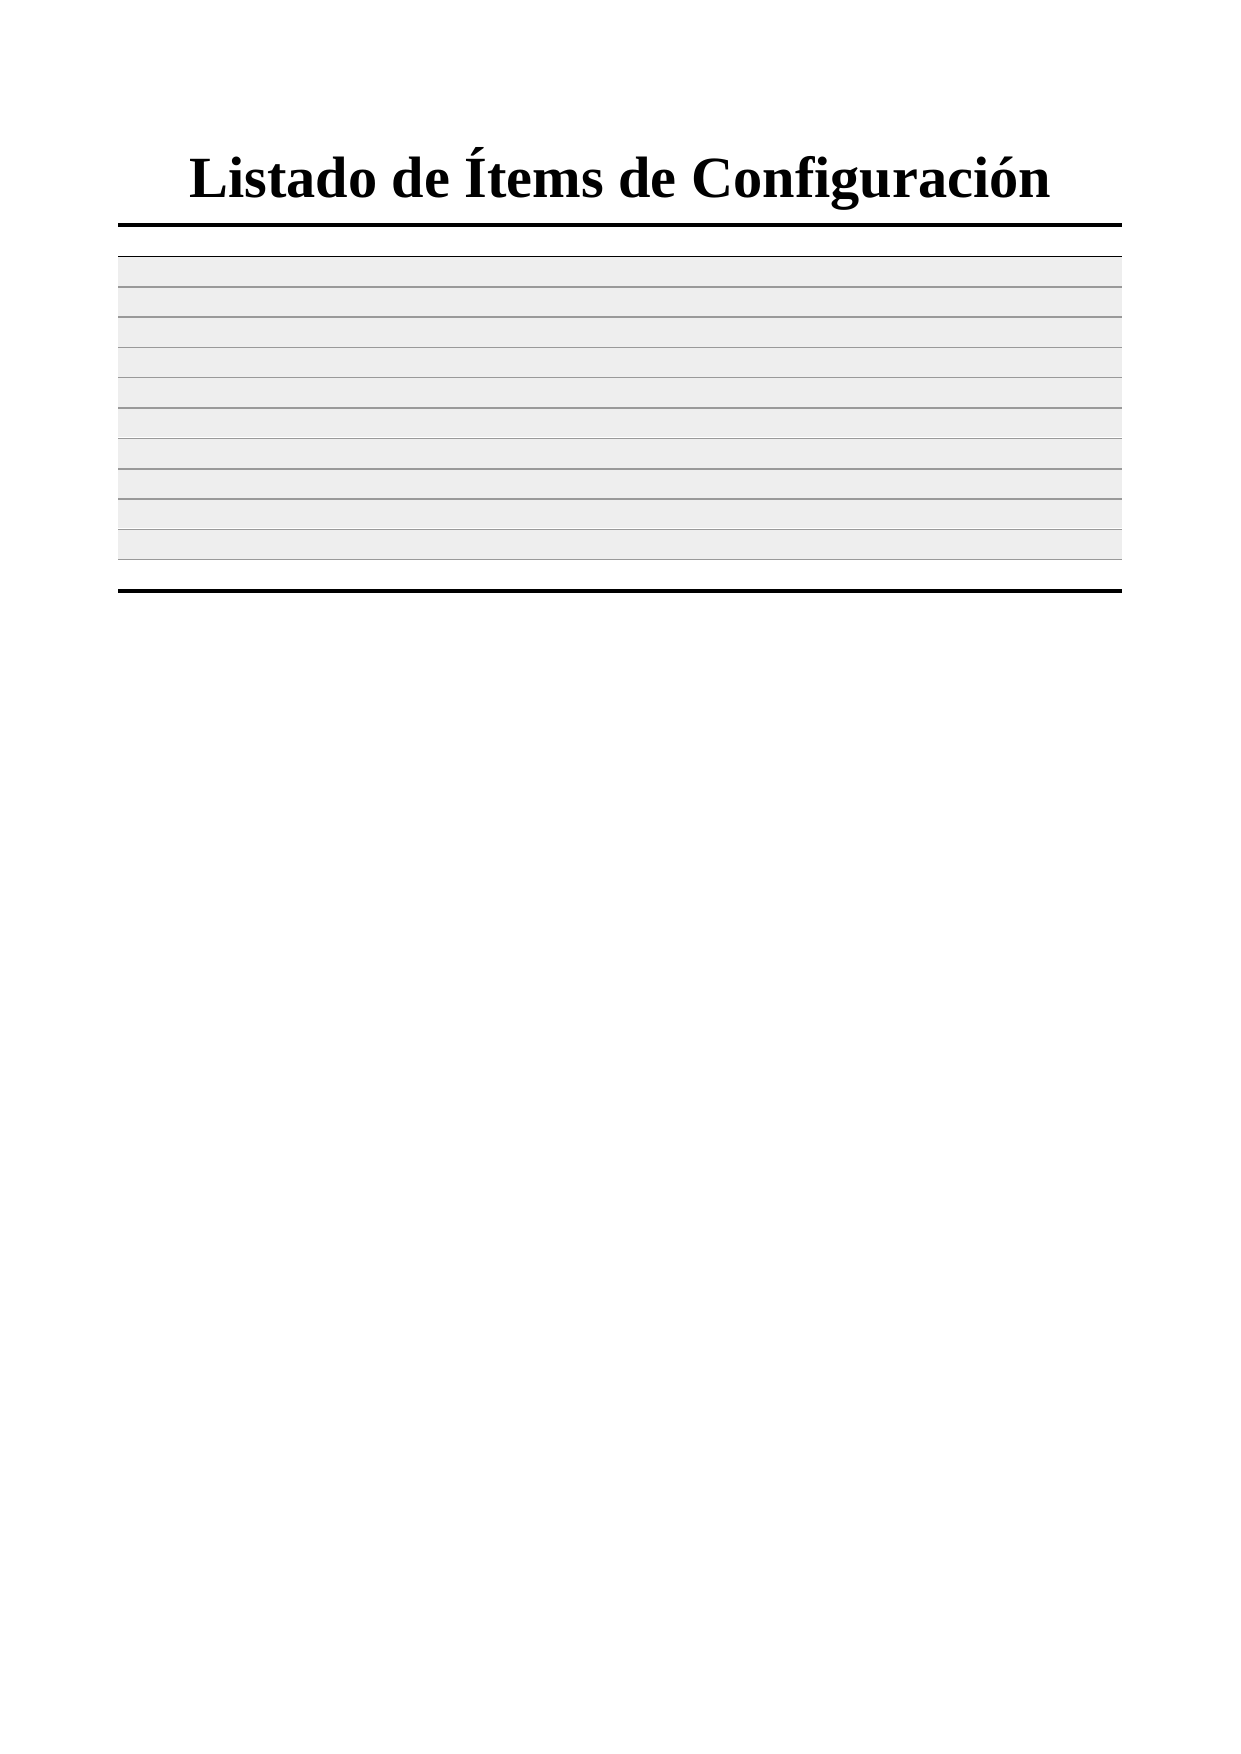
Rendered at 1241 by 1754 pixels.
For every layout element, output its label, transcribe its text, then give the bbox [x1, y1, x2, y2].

table_cell [369, 530, 620, 559]
table_cell [118, 318, 369, 347]
table_cell [118, 348, 369, 377]
table_cell [369, 378, 620, 407]
table_cell [871, 470, 1122, 498]
table_cell [118, 288, 369, 316]
table_cell [620, 378, 871, 407]
table_cell [369, 500, 620, 528]
table_cell [871, 288, 1122, 316]
table_cell [118, 530, 369, 559]
table_cell [871, 257, 1122, 286]
table_cell [620, 288, 871, 316]
table_cell [620, 318, 871, 347]
table_cell [871, 378, 1122, 407]
table_cell [871, 500, 1122, 528]
table_cell [369, 439, 620, 468]
table_cell [369, 409, 620, 437]
table_cell [118, 378, 369, 407]
table_cell [369, 560, 620, 589]
table_cell [620, 500, 871, 528]
table_cell [369, 470, 620, 498]
table_cell [369, 257, 620, 286]
table_cell [620, 439, 871, 468]
table_cell [871, 409, 1122, 437]
table_cell [369, 348, 620, 377]
table_cell [871, 348, 1122, 377]
table_cell [118, 439, 369, 468]
table_cell [871, 439, 1122, 468]
table_cell [118, 409, 369, 437]
table_cell [620, 470, 871, 498]
table_cell [118, 257, 369, 286]
table_cell [620, 409, 871, 437]
table_cell [620, 348, 871, 377]
table_cell [620, 530, 871, 559]
table_cell [871, 560, 1122, 589]
table_cell [620, 560, 871, 589]
table_cell [118, 470, 369, 498]
table_cell [118, 500, 369, 528]
table_header [620, 227, 871, 256]
table_cell [620, 257, 871, 286]
table_header [369, 227, 620, 256]
table_header [118, 227, 369, 256]
table_cell [369, 318, 620, 347]
table_cell [871, 318, 1122, 347]
table_cell [871, 530, 1122, 559]
table_cell [118, 560, 369, 589]
title Listado de Ítems de Configuración [118, 143, 1122, 210]
table_header [871, 227, 1122, 256]
table_cell [369, 288, 620, 316]
